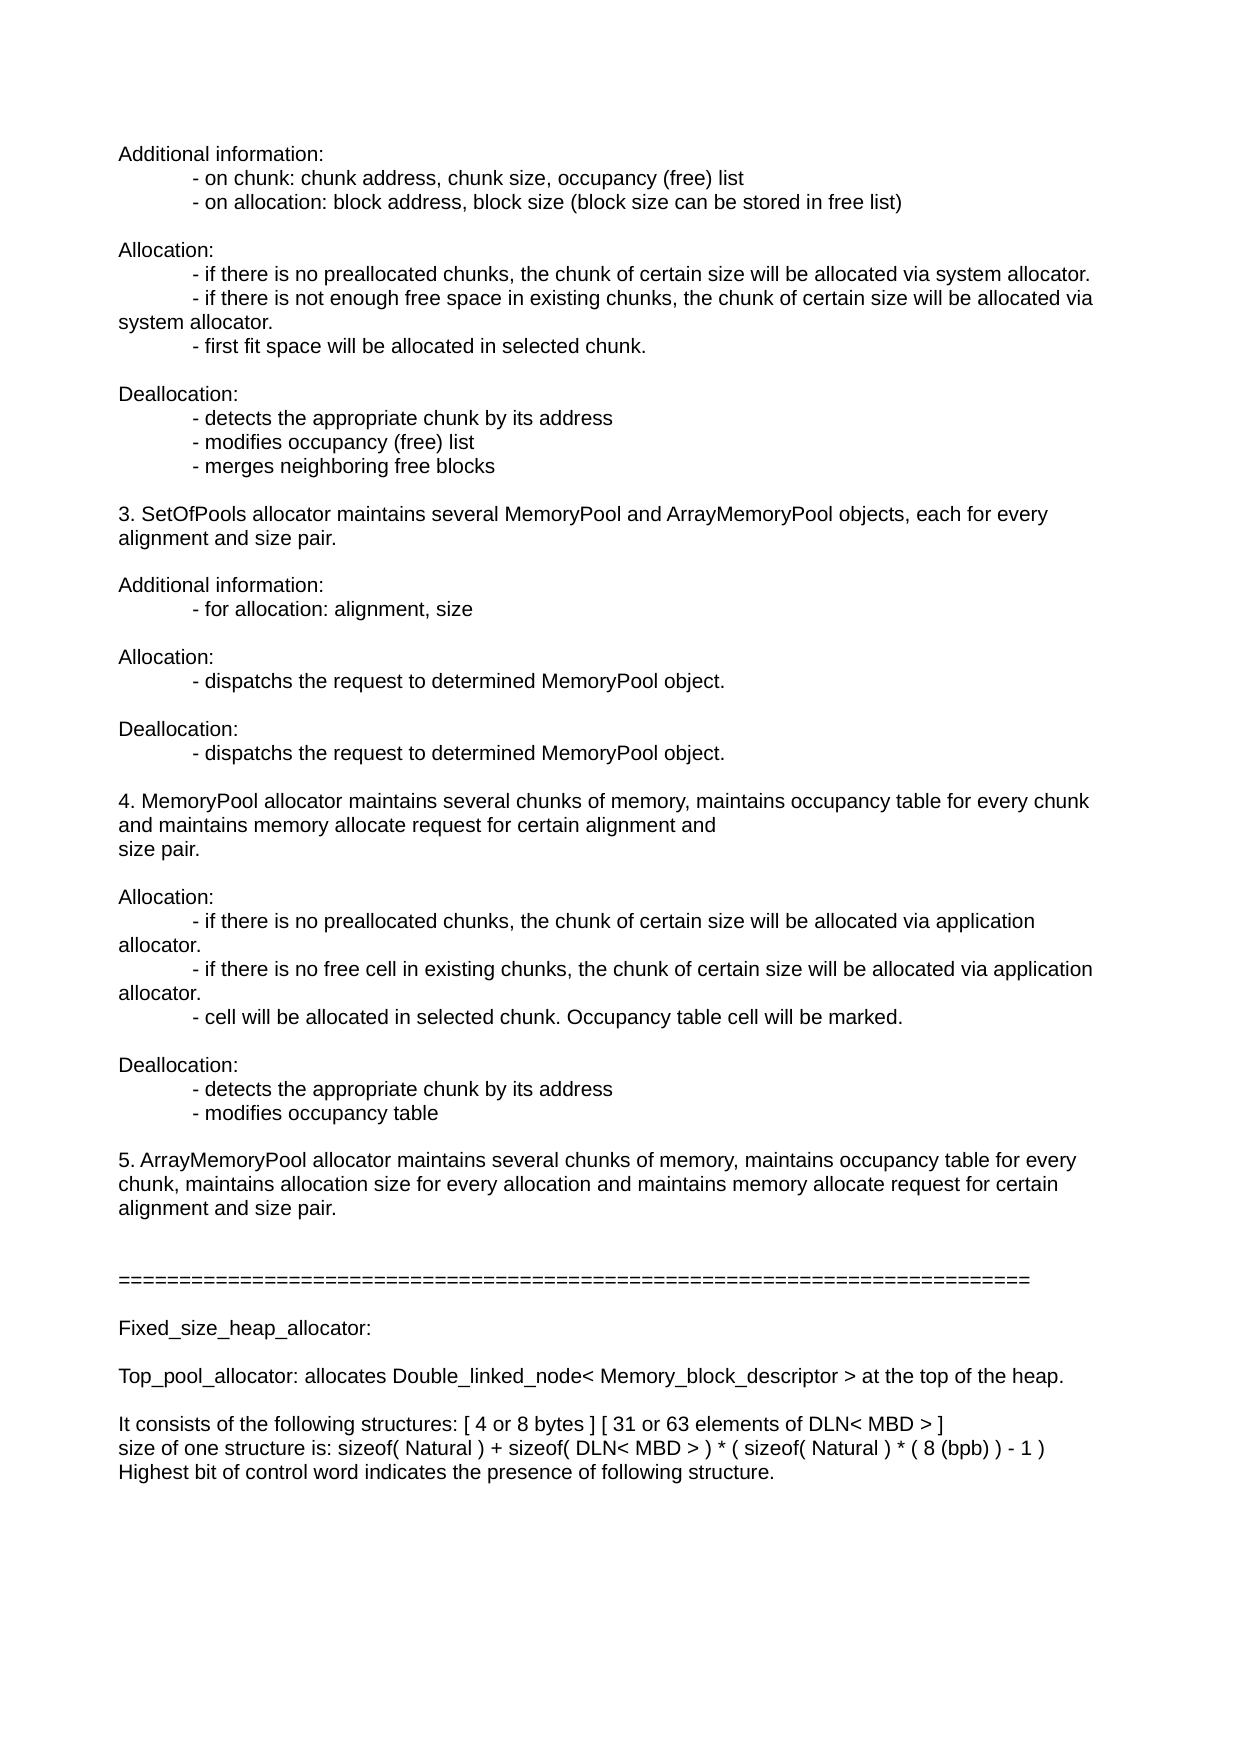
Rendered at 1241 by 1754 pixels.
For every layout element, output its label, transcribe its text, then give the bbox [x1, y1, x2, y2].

text - detects the appropriate chunk by its address [118, 1076, 1122, 1100]
text Deallocation: [118, 1052, 1122, 1076]
text size of one structure is: sizeof( Natural ) + sizeof( DLN< MBD > ) * ( sizeof( Natural ) * ( 8 (bpb) ) - 1 ) [118, 1436, 1122, 1460]
text - modifies occupancy (free) list [118, 429, 1122, 453]
text size pair. [118, 837, 1122, 861]
text - first fit space will be allocated in selected chunk. [118, 334, 1122, 358]
text - if there is no preallocated chunks, the chunk of certain size will be allocated via system allocator. [118, 262, 1122, 286]
text - on allocation: block address, block size (block size can be stored in free list) [118, 190, 1122, 214]
text 3. SetOfPools allocator maintains several MemoryPool and ArrayMemoryPool objects, each for every alignment and size pair. [118, 501, 1122, 549]
text =========================================================================== [118, 1268, 1122, 1292]
text - modifies occupancy table [118, 1100, 1122, 1124]
text - if there is no free cell in existing chunks, the chunk of certain size will be allocated via application allocator. [118, 957, 1122, 1004]
text - detects the appropriate chunk by its address [118, 406, 1122, 429]
text - dispatchs the request to determined MemoryPool object. [118, 669, 1122, 693]
text Top_pool_allocator: allocates Double_linked_node< Memory_block_descriptor > at the top of the heap. [118, 1364, 1122, 1388]
text - cell will be allocated in selected chunk. Occupancy table cell will be marked. [118, 1004, 1122, 1028]
text 4. MemoryPool allocator maintains several chunks of memory, maintains occupancy table for every chunk and maintains memory allocate request for certain alignment and [118, 789, 1122, 837]
text Allocation: [118, 645, 1122, 669]
text - if there is not enough free space in existing chunks, the chunk of certain size will be allocated via system allocator. [118, 286, 1122, 334]
text - dispatchs the request to determined MemoryPool object. [118, 741, 1122, 765]
text Fixed_size_heap_allocator: [118, 1316, 1122, 1340]
text - if there is no preallocated chunks, the chunk of certain size will be allocated via application allocator. [118, 909, 1122, 957]
text Deallocation: [118, 717, 1122, 741]
text - merges neighboring free blocks [118, 453, 1122, 477]
text Allocation: [118, 885, 1122, 909]
text Highest bit of control word indicates the presence of following structure. [118, 1460, 1122, 1484]
text Allocation: [118, 238, 1122, 262]
text Deallocation: [118, 382, 1122, 406]
text 5. ArrayMemoryPool allocator maintains several chunks of memory, maintains occupancy table for every chunk, maintains allocation size for every allocation and maintains memory allocate request for certain alignment and size pair. [118, 1148, 1122, 1220]
text - for allocation: alignment, size [118, 597, 1122, 621]
text - on chunk: chunk address, chunk size, occupancy (free) list [118, 166, 1122, 190]
text Additional information: [118, 573, 1122, 597]
text It consists of the following structures: [ 4 or 8 bytes ] [ 31 or 63 elements of DLN< MBD > ] [118, 1412, 1122, 1436]
text Additional information: [118, 142, 1122, 166]
